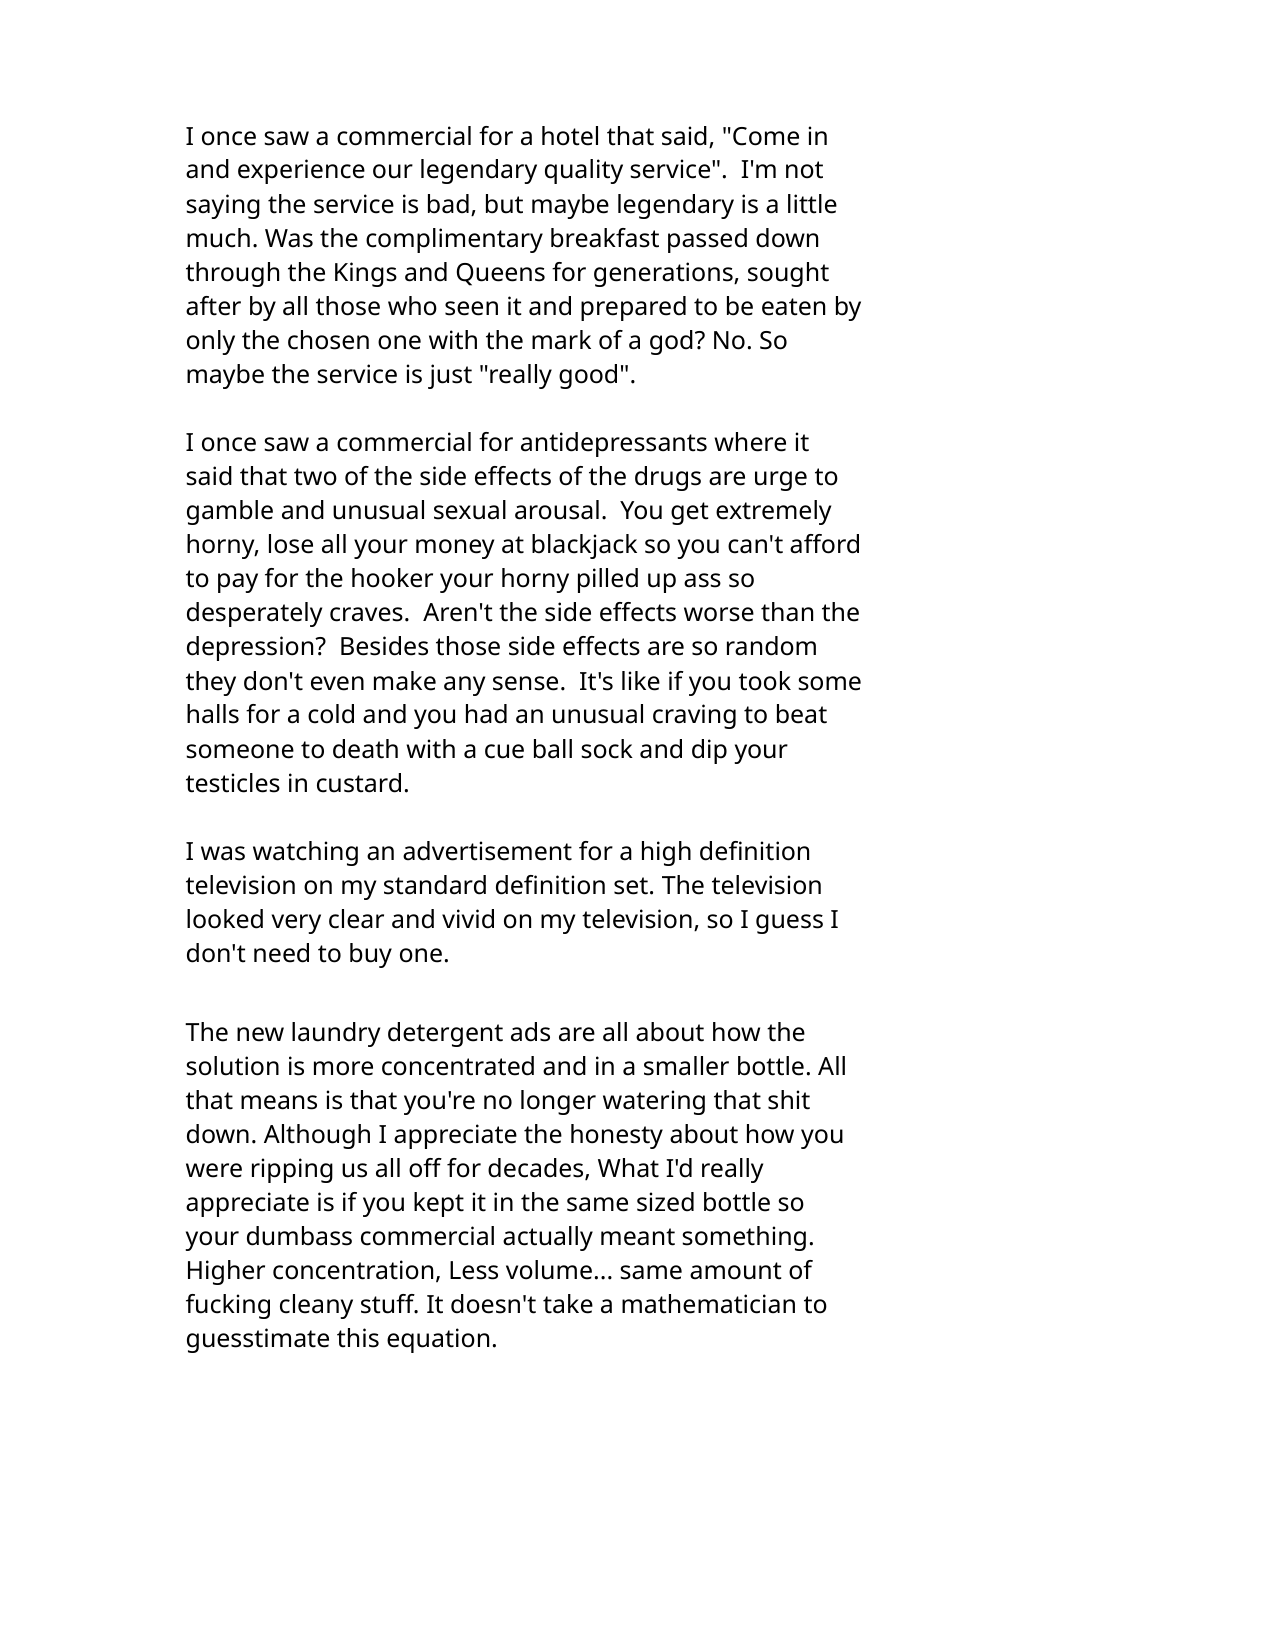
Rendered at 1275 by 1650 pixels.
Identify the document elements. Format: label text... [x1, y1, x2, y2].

text The new laundry detergent ads are all about how the solution is more concentrated and in a smaller bottle. All that means is that you're no longer watering that shit down. Although I appreciate the honesty about how you were ripping us all off for decades, What I'd really appreciate is if you kept it in the same sized bottle so your dumbass commercial actually meant something. Higher concentration, Less volume... same amount of fucking cleany stuff. It doesn't take a mathematician to guesstimate this equation. [185, 1014, 863, 1355]
text I once saw a commercial for antidepressants where it said that two of the side effects of the drugs are urge to gamble and unusual sexual arousal. You get extremely horny, lose all your money at blackjack so you can't afford to pay for the hooker your horny pilled up ass so desperately craves. Aren't the side effects worse than the depression? Besides those side effects are so random they don't even make any sense. It's like if you took some halls for a cold and you had an unusual craving to beat someone to death with a cue ball sock and dip your testicles in custard. [185, 425, 863, 799]
text I was watching an advertisement for a high definition television on my standard definition set. The television looked very clear and vivid on my television, so I guess I don't need to buy one. [185, 833, 863, 970]
text I once saw a commercial for a hotel that said, "Come in and experience our legendary quality service". I'm not saying the service is bad, but maybe legendary is a little much. Was the complimentary breakfast passed down through the Kings and Queens for generations, sought after by all those who seen it and prepared to be eaten by only the chosen one with the mark of a god? No. So maybe the service is just "really good". [185, 118, 863, 391]
